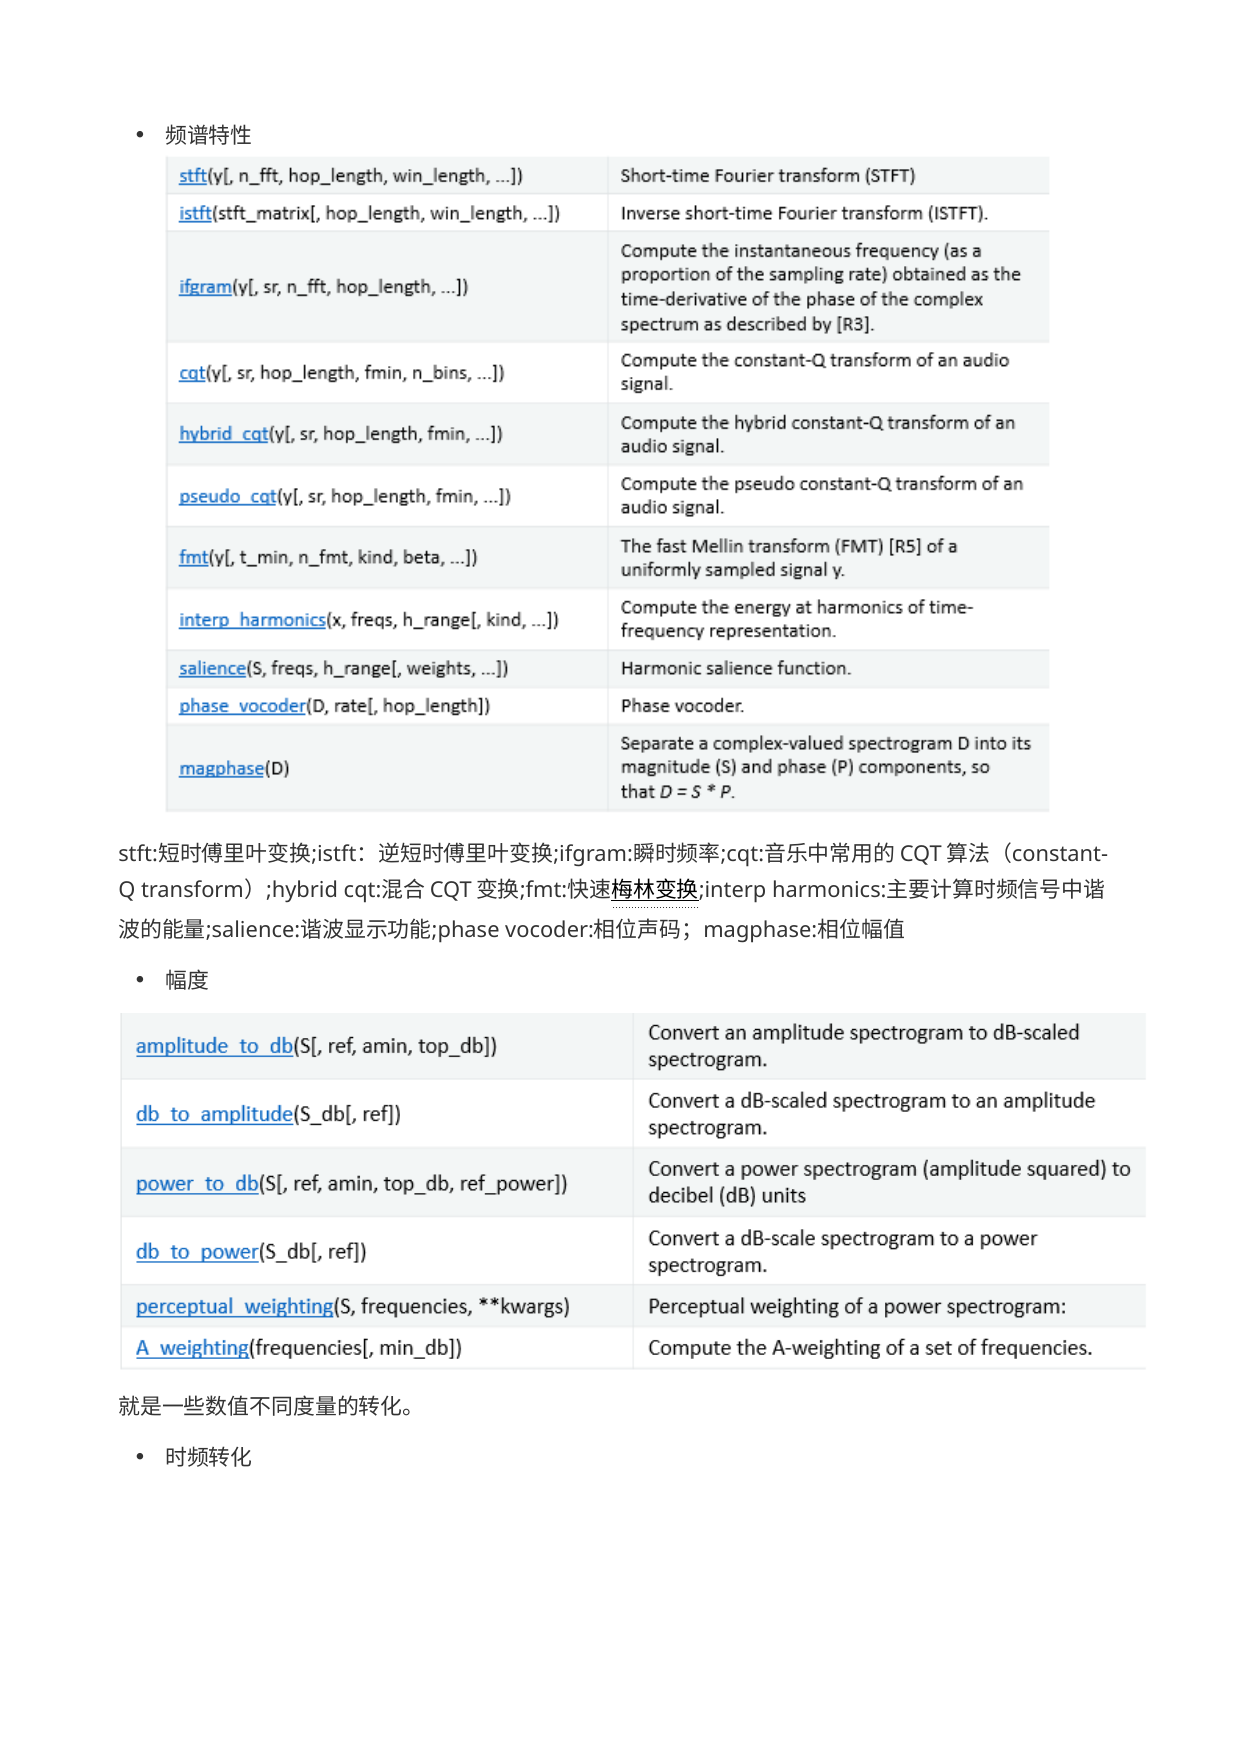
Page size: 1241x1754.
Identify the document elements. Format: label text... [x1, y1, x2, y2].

picture [165, 154, 1050, 817]
list 幅度 [136, 963, 1122, 995]
list 时频转化 [136, 1440, 1122, 1472]
list 频谱特性 [136, 118, 1122, 817]
text stft:短时傅里叶变换;istft：逆短时傅里叶变换;ifgram:瞬时频率;cqt:音乐中常用的CQT算法（constant-Q transform）;hybrid cqt:混合CQT变换;fmt:快速梅林变换;interp harmonics:主要计算时频信号中谐波的能量;salience:谐波显示功能;phase vocoder:相位声码；magphase:相位幅值 [118, 836, 1122, 944]
text 就是一些数值不同度量的转化。 [118, 1389, 1122, 1421]
picture [118, 1013, 1150, 1371]
